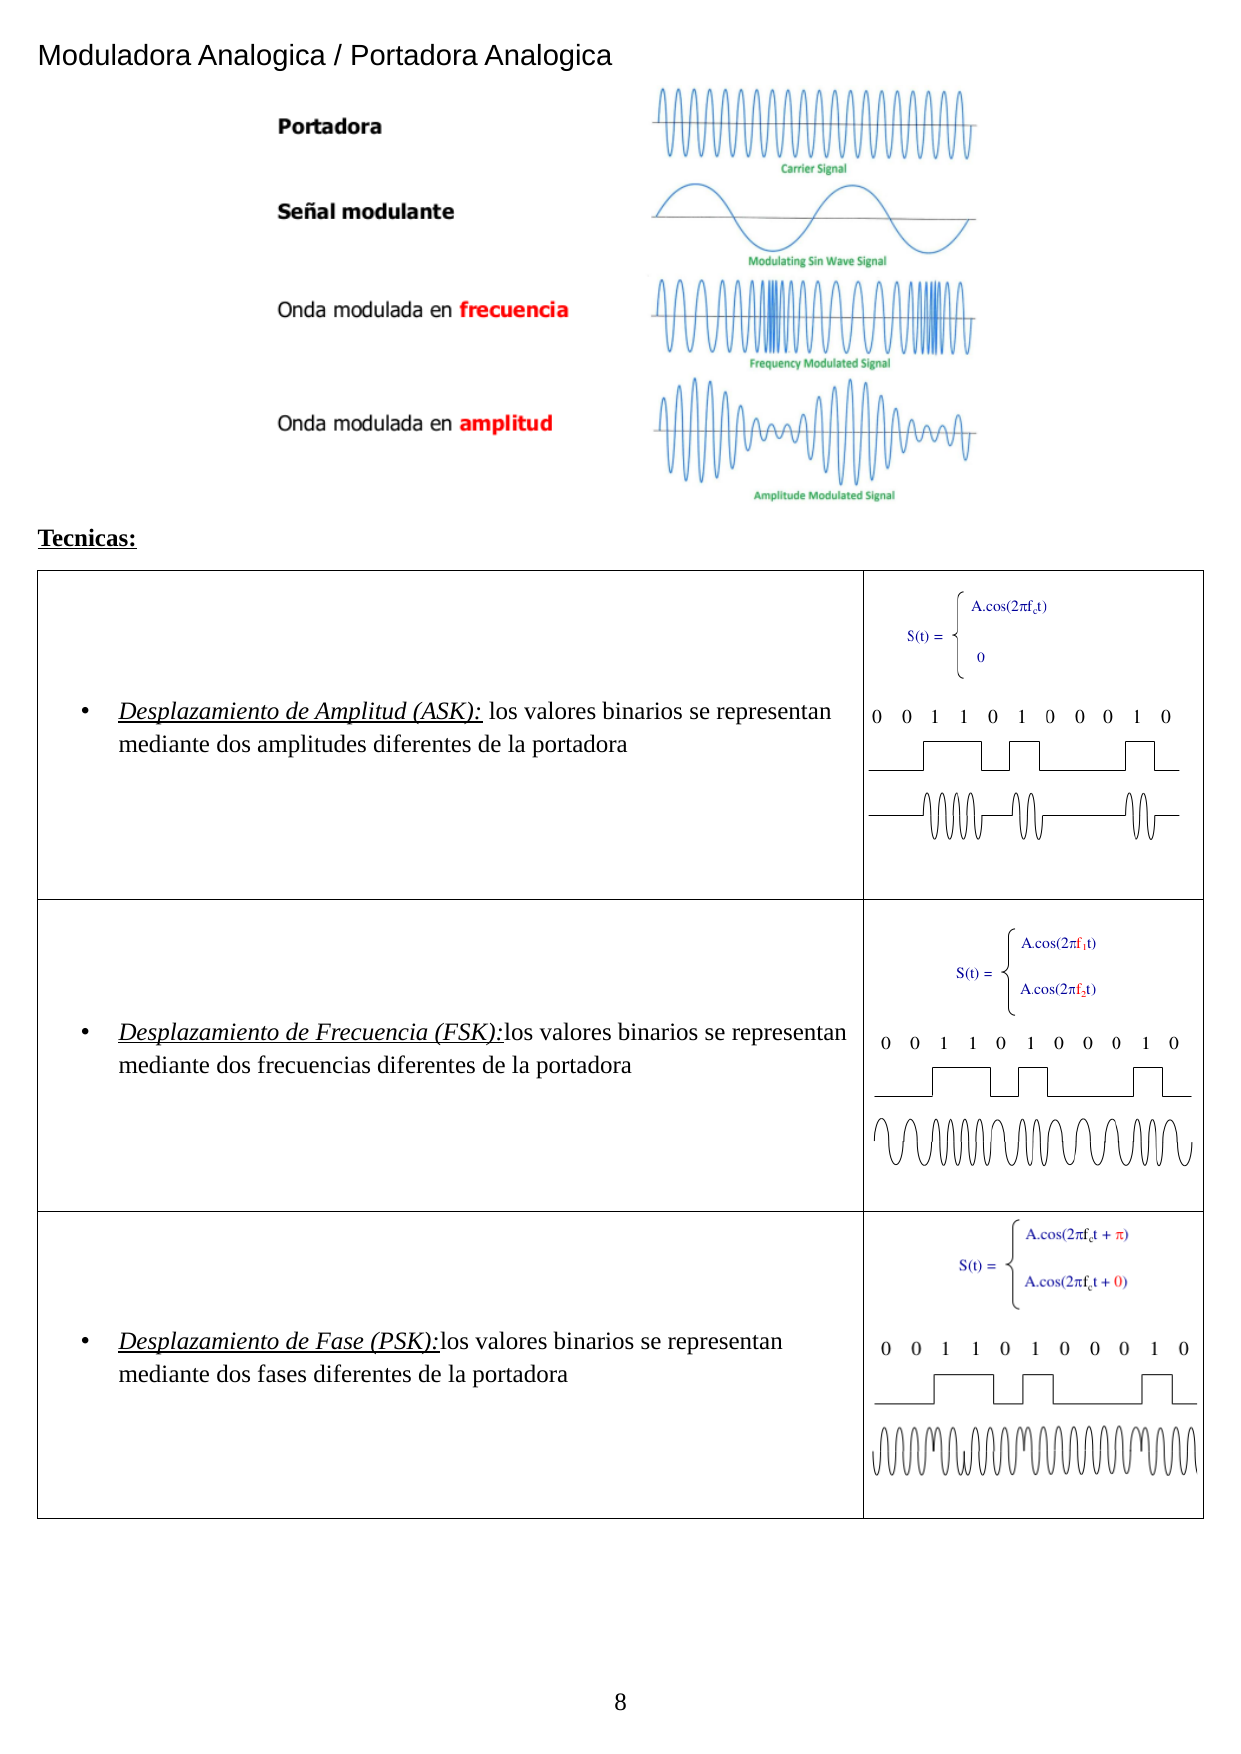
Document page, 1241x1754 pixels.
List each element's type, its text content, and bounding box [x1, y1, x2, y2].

picture [260, 83, 981, 504]
picture [868, 904, 1198, 1177]
table_header [864, 571, 1203, 899]
picture [868, 576, 1180, 852]
table_cell Desplazamiento de Fase (PSK):los valores binarios se representan mediante dos fases diferentes de la portadora [38, 1212, 863, 1518]
table_cell [864, 1212, 1203, 1518]
text Tecnicas: [37, 523, 1203, 551]
table_cell [864, 900, 1203, 1211]
table_cell Desplazamiento de Frecuencia (FSK):los valores binarios se representan mediante dos frecuencias diferentes de la portadora [38, 900, 863, 1211]
picture [868, 1216, 1198, 1484]
subtitle Moduladora Analogica / Portadora Analogica [37, 37, 1203, 71]
table_header Desplazamiento de Amplitud (ASK): los valores binarios se representan mediante dos amplitudes diferentes de la portadora [38, 571, 863, 899]
